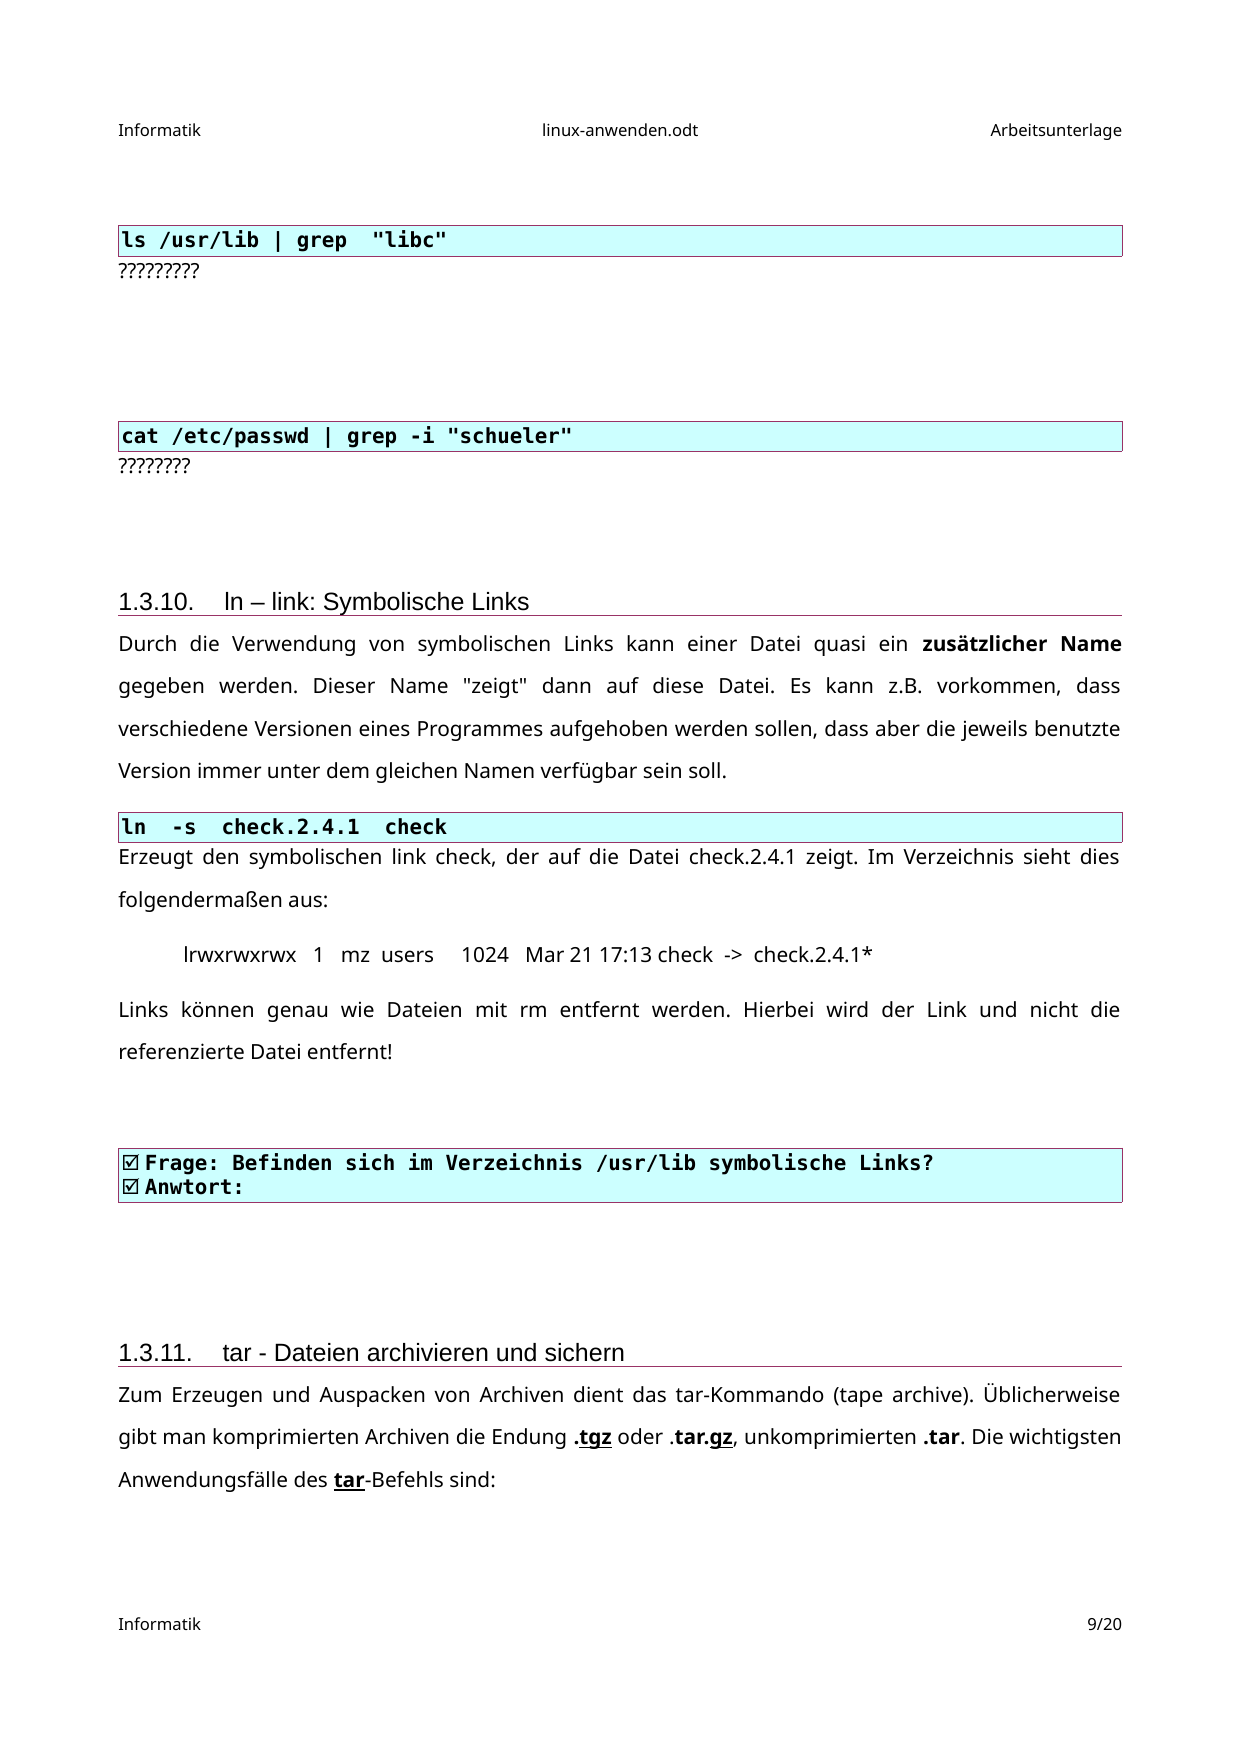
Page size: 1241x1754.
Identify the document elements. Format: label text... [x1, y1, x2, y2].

text ????????? [118, 257, 1122, 284]
text Erzeugt den symbolischen link check, der auf die Datei check.2.4.1 zeigt. Im Verzeichnis sieht dies folgendermaßen aus: [118, 843, 1122, 913]
text ???????? [118, 452, 1122, 480]
list Anwtort: [119, 1172, 1122, 1202]
text Links können genau wie Dateien mit rm entfernt werden. Hierbei wird der Link und nicht die referenzierte Datei entfernt! [118, 995, 1122, 1066]
subtitle ln – link: Symbolische Links [118, 587, 1122, 615]
list Frage: Befinden sich im Verzeichnis /usr/lib symbolische Links? [119, 1149, 1122, 1172]
text Zum Erzeugen und Auspacken von Archiven dient das tar-Kommando (tape archive). Üblicherweise gibt man komprimierten Archiven die Endung .tgz oder .tar.gz, unkomprimierten .tar. Die wichtigsten Anwendungsfälle des tar-Befehls sind: [118, 1380, 1122, 1493]
text lrwxrwxrwx 1 mz users 1024 Mar 21 17:13 check -> check.2.4.1* [118, 940, 1122, 968]
text ln -s check.2.4.1 check [119, 813, 1122, 842]
subtitle tar - Dateien archivieren und sichern [118, 1337, 1122, 1366]
text cat /etc/passwd | grep -i "schueler" [119, 422, 1122, 451]
text ls /usr/lib | grep "libc" [119, 226, 1122, 256]
text Durch die Verwendung von symbolischen Links kann einer Datei quasi ein zusätzlicher Name gegeben werden. Dieser Name "zeigt" dann auf diese Datei. Es kann z.B. vorkommen, dass verschiedene Versionen eines Programmes aufgehoben werden sollen, dass aber die jeweils benutzte Version immer unter dem gleichen Namen verfügbar sein soll. [118, 629, 1122, 785]
